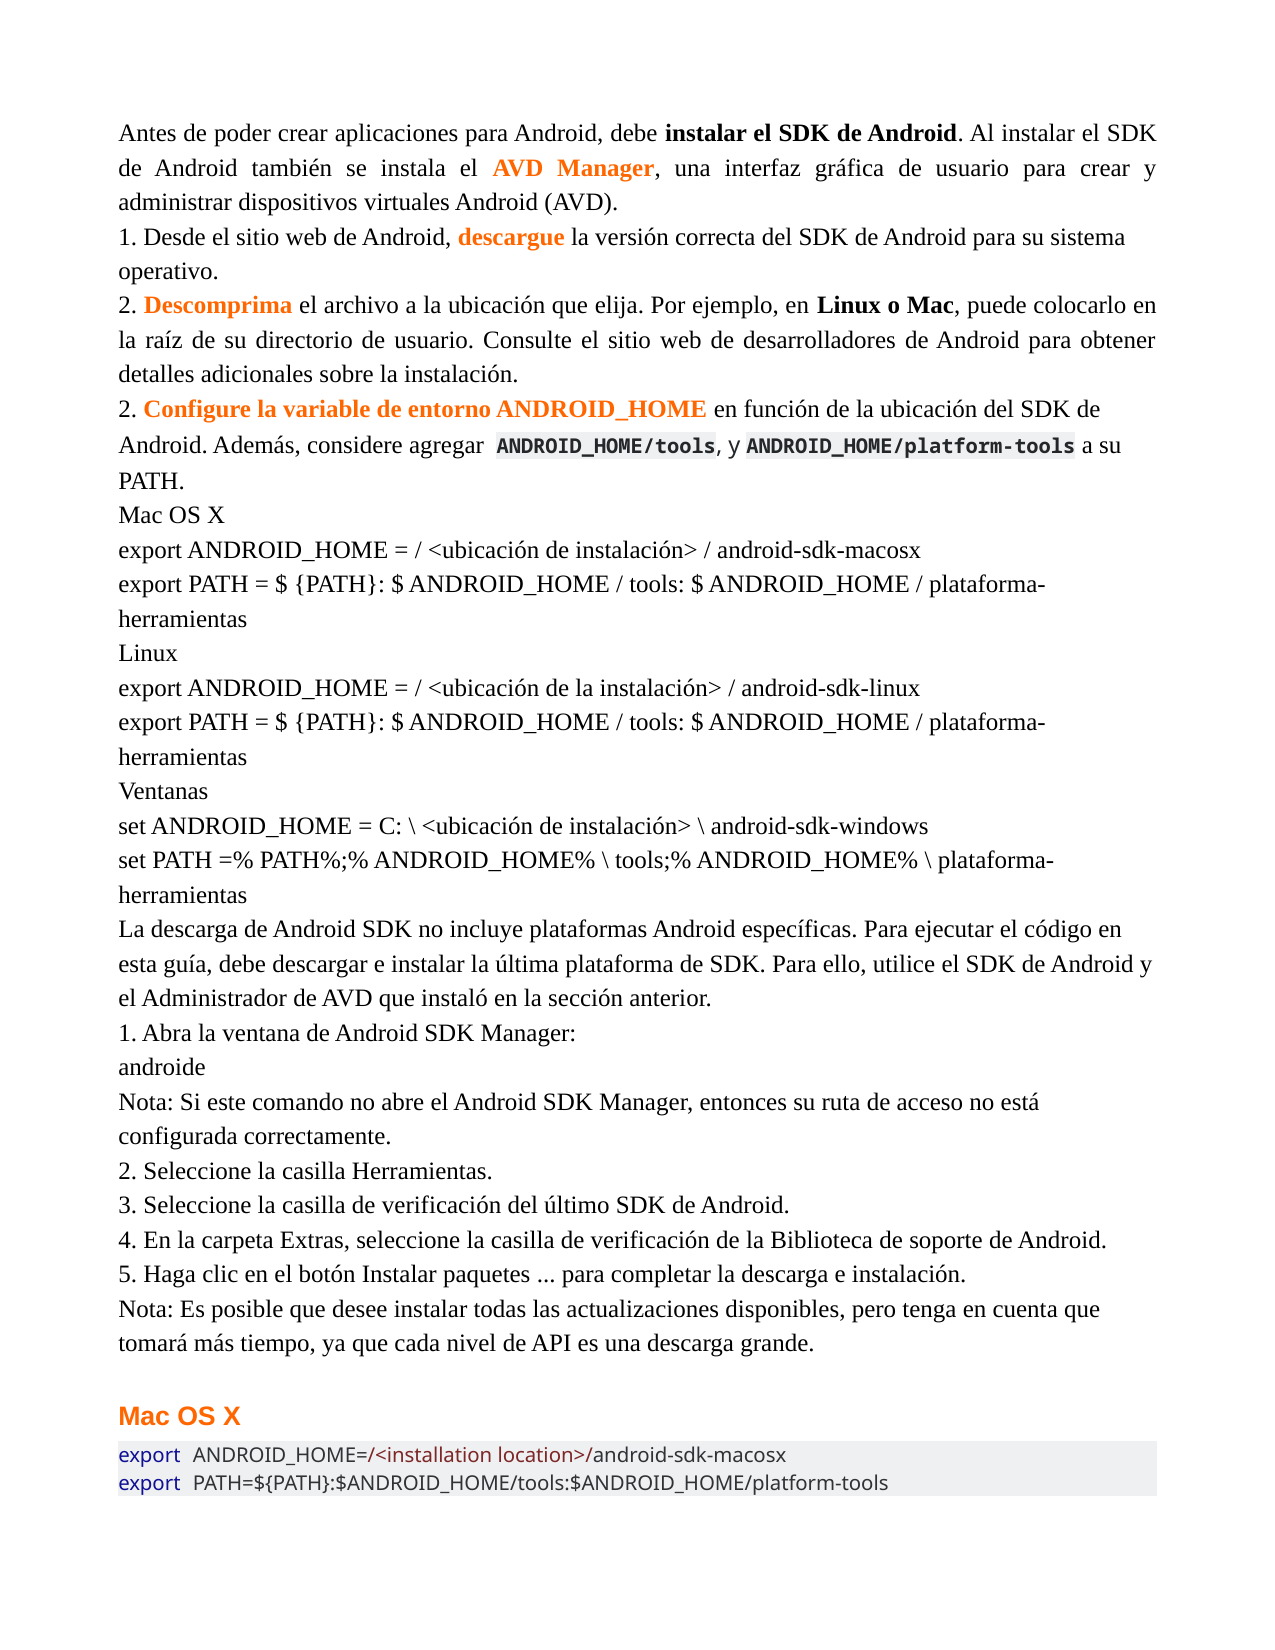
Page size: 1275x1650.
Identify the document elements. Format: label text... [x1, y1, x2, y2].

text 2. Seleccione la casilla Herramientas. [118, 1156, 1157, 1184]
text 3. Seleccione la casilla de verificación del último SDK de Android. [118, 1190, 1157, 1219]
text export PATH = $ {PATH}: $ ANDROID_HOME / tools: $ ANDROID_HOME / plataforma-herramientas [118, 707, 1157, 771]
subtitle Mac OS X [118, 1401, 1157, 1431]
text set ANDROID_HOME = C: \ <ubicación de instalación> \ android-sdk-windows [118, 811, 1157, 840]
text 2. Descomprima el archivo a la ubicación que elija. Por ejemplo, en Linux o Mac, puede colocarlo en la raíz de su directorio de usuario. Consulte el sitio web de desarrolladores de Android para obtener detalles adicionales sobre la instalación. [118, 291, 1157, 388]
text androide [118, 1052, 1157, 1081]
text 4. En la carpeta Extras, seleccione la casilla de verificación de la Biblioteca de soporte de Android. [118, 1225, 1157, 1253]
text export ANDROID_HOME = / <ubicación de la instalación> / android-sdk-linux [118, 673, 1157, 702]
text 5. Haga clic en el botón Instalar paquetes ... para completar la descarga e instalación. [118, 1259, 1157, 1288]
text export PATH = $ {PATH}: $ ANDROID_HOME / tools: $ ANDROID_HOME / plataforma-herramientas [118, 569, 1157, 633]
text Mac OS X [118, 501, 1157, 529]
text 2. Configure la variable de entorno ANDROID_HOME en función de la ubicación del SDK de Android. Además, considere agregar ANDROID_HOME/tools, y ANDROID_HOME/platform-tools a su PATH. [118, 394, 1157, 495]
text Nota: Si este comando no abre el Android SDK Manager, entonces su ruta de acceso no está configurada correctamente. [118, 1087, 1157, 1150]
text export PATH=${PATH}:$ANDROID_HOME/tools:$ANDROID_HOME/platform-tools [118, 1468, 1157, 1496]
text export ANDROID_HOME = / <ubicación de instalación> / android-sdk-macosx [118, 535, 1157, 564]
text Ventanas [118, 776, 1157, 805]
text 1. Desde el sitio web de Android, descargue la versión correcta del SDK de Android para su sistema operativo. [118, 222, 1157, 285]
text 1. Abra la ventana de Android SDK Manager: [118, 1018, 1157, 1047]
text Antes de poder crear aplicaciones para Android, debe instalar el SDK de Android. Al instalar el SDK de Android también se instala el AVD Manager, una interfaz gráfica de usuario para crear y administrar dispositivos virtuales Android (AVD). [118, 118, 1157, 216]
text Nota: Es posible que desee instalar todas las actualizaciones disponibles, pero tenga en cuenta que tomará más tiempo, ya que cada nivel de API es una descarga grande. [118, 1294, 1157, 1357]
text Linux [118, 638, 1157, 667]
text export ANDROID_HOME=/<installation location>/android-sdk-macosx [118, 1441, 1157, 1468]
text set PATH =% PATH%;% ANDROID_HOME% \ tools;% ANDROID_HOME% \ plataforma-herramientas [118, 845, 1157, 909]
text La descarga de Android SDK no incluye plataformas Android específicas. Para ejecutar el código en esta guía, debe descargar e instalar la última plataforma de SDK. Para ello, utilice el SDK de Android y el Administrador de AVD que instaló en la sección anterior. [118, 914, 1157, 1012]
